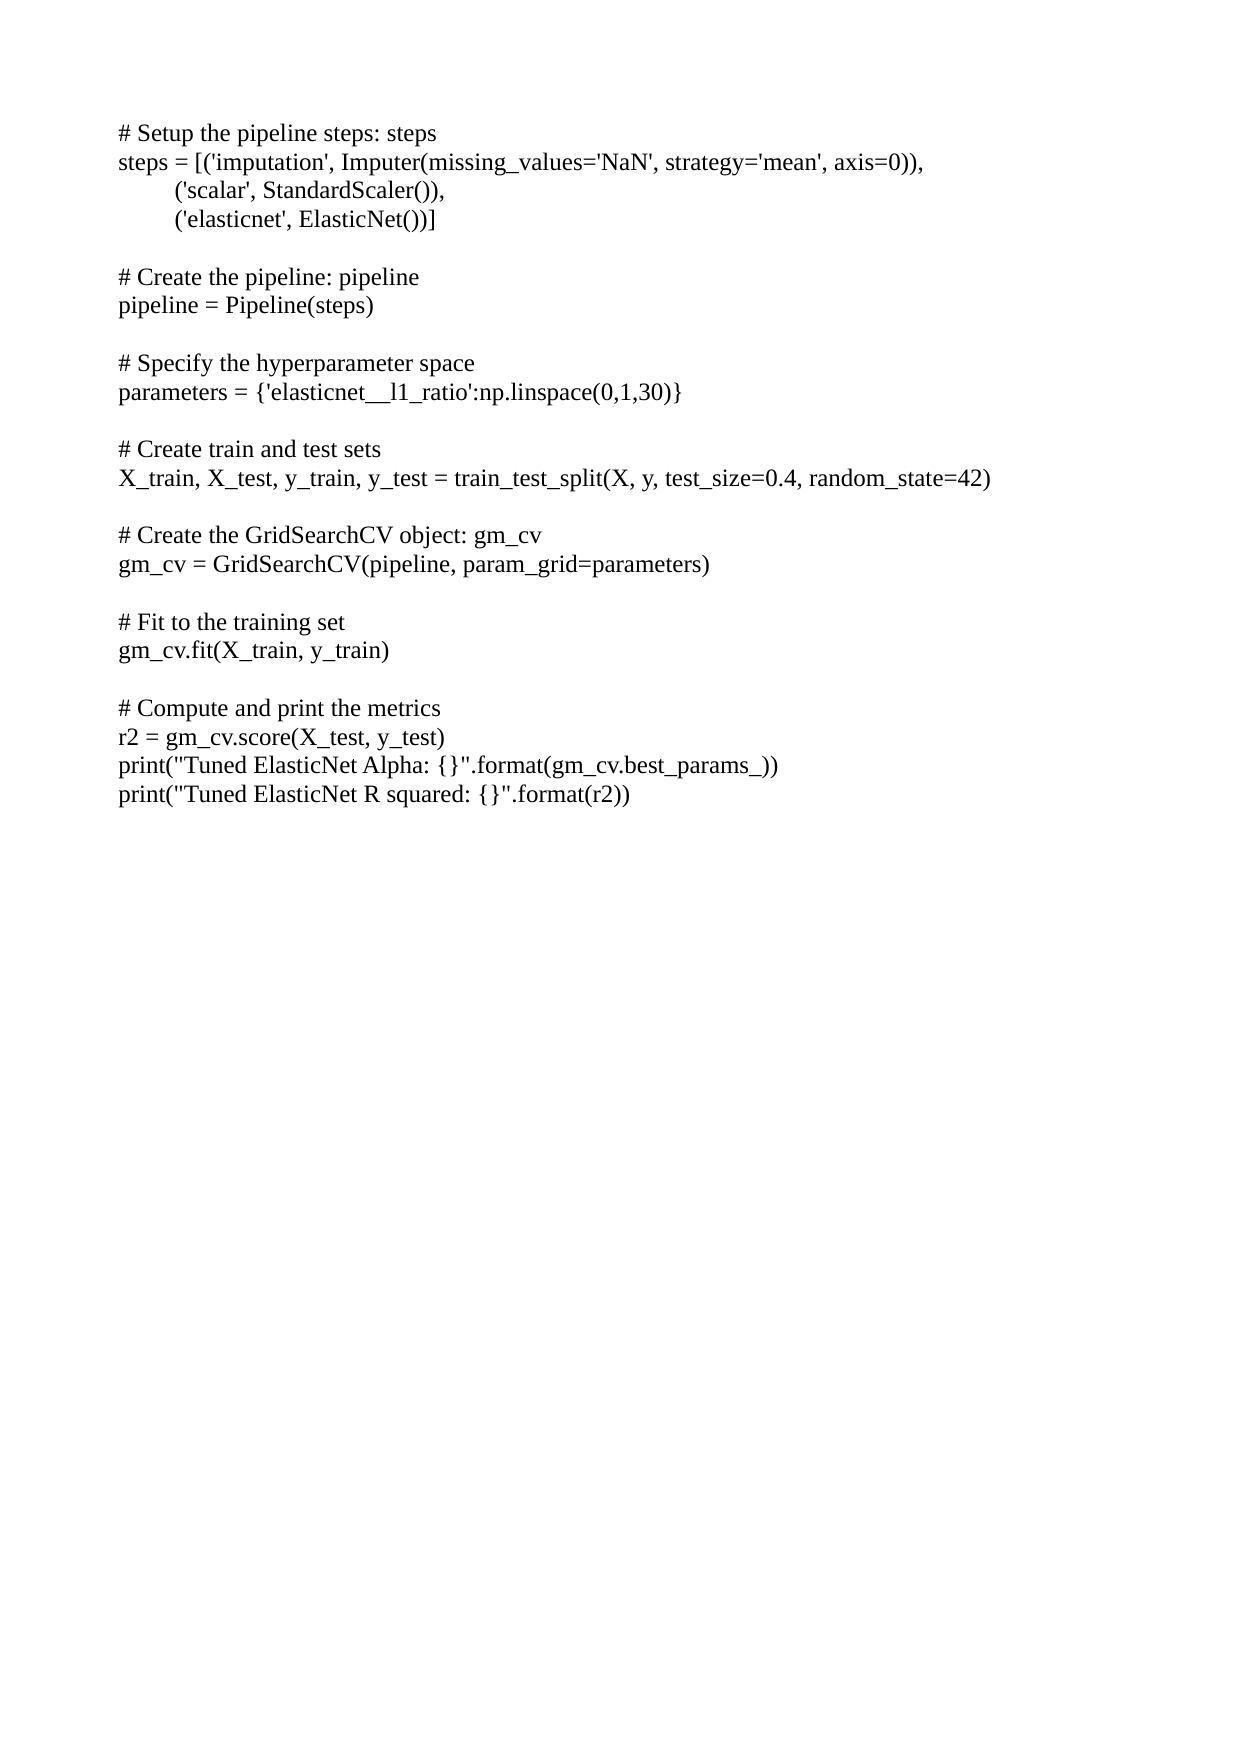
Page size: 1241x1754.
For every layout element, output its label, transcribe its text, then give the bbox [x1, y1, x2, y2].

text # Fit to the training set [118, 607, 1122, 636]
text ('elasticnet', ElasticNet())] [118, 204, 1122, 233]
text print("Tuned ElasticNet R squared: {}".format(r2)) [118, 779, 1122, 808]
text steps = [('imputation', Imputer(missing_values='NaN', strategy='mean', axis=0)), [118, 147, 1122, 176]
text # Specify the hyperparameter space [118, 348, 1122, 377]
text X_train, X_test, y_train, y_test = train_test_split(X, y, test_size=0.4, random_state=42) [118, 463, 1122, 492]
text # Setup the pipeline steps: steps [118, 118, 1122, 147]
text ('scalar', StandardScaler()), [118, 176, 1122, 204]
text parameters = {'elasticnet__l1_ratio':np.linspace(0,1,30)} [118, 377, 1122, 406]
text gm_cv.fit(X_train, y_train) [118, 636, 1122, 664]
text r2 = gm_cv.score(X_test, y_test) [118, 722, 1122, 751]
text # Create train and test sets [118, 434, 1122, 463]
text print("Tuned ElasticNet Alpha: {}".format(gm_cv.best_params_)) [118, 751, 1122, 779]
text gm_cv = GridSearchCV(pipeline, param_grid=parameters) [118, 549, 1122, 578]
text # Create the pipeline: pipeline [118, 262, 1122, 291]
text pipeline = Pipeline(steps) [118, 291, 1122, 319]
text # Compute and print the metrics [118, 693, 1122, 722]
text # Create the GridSearchCV object: gm_cv [118, 521, 1122, 549]
